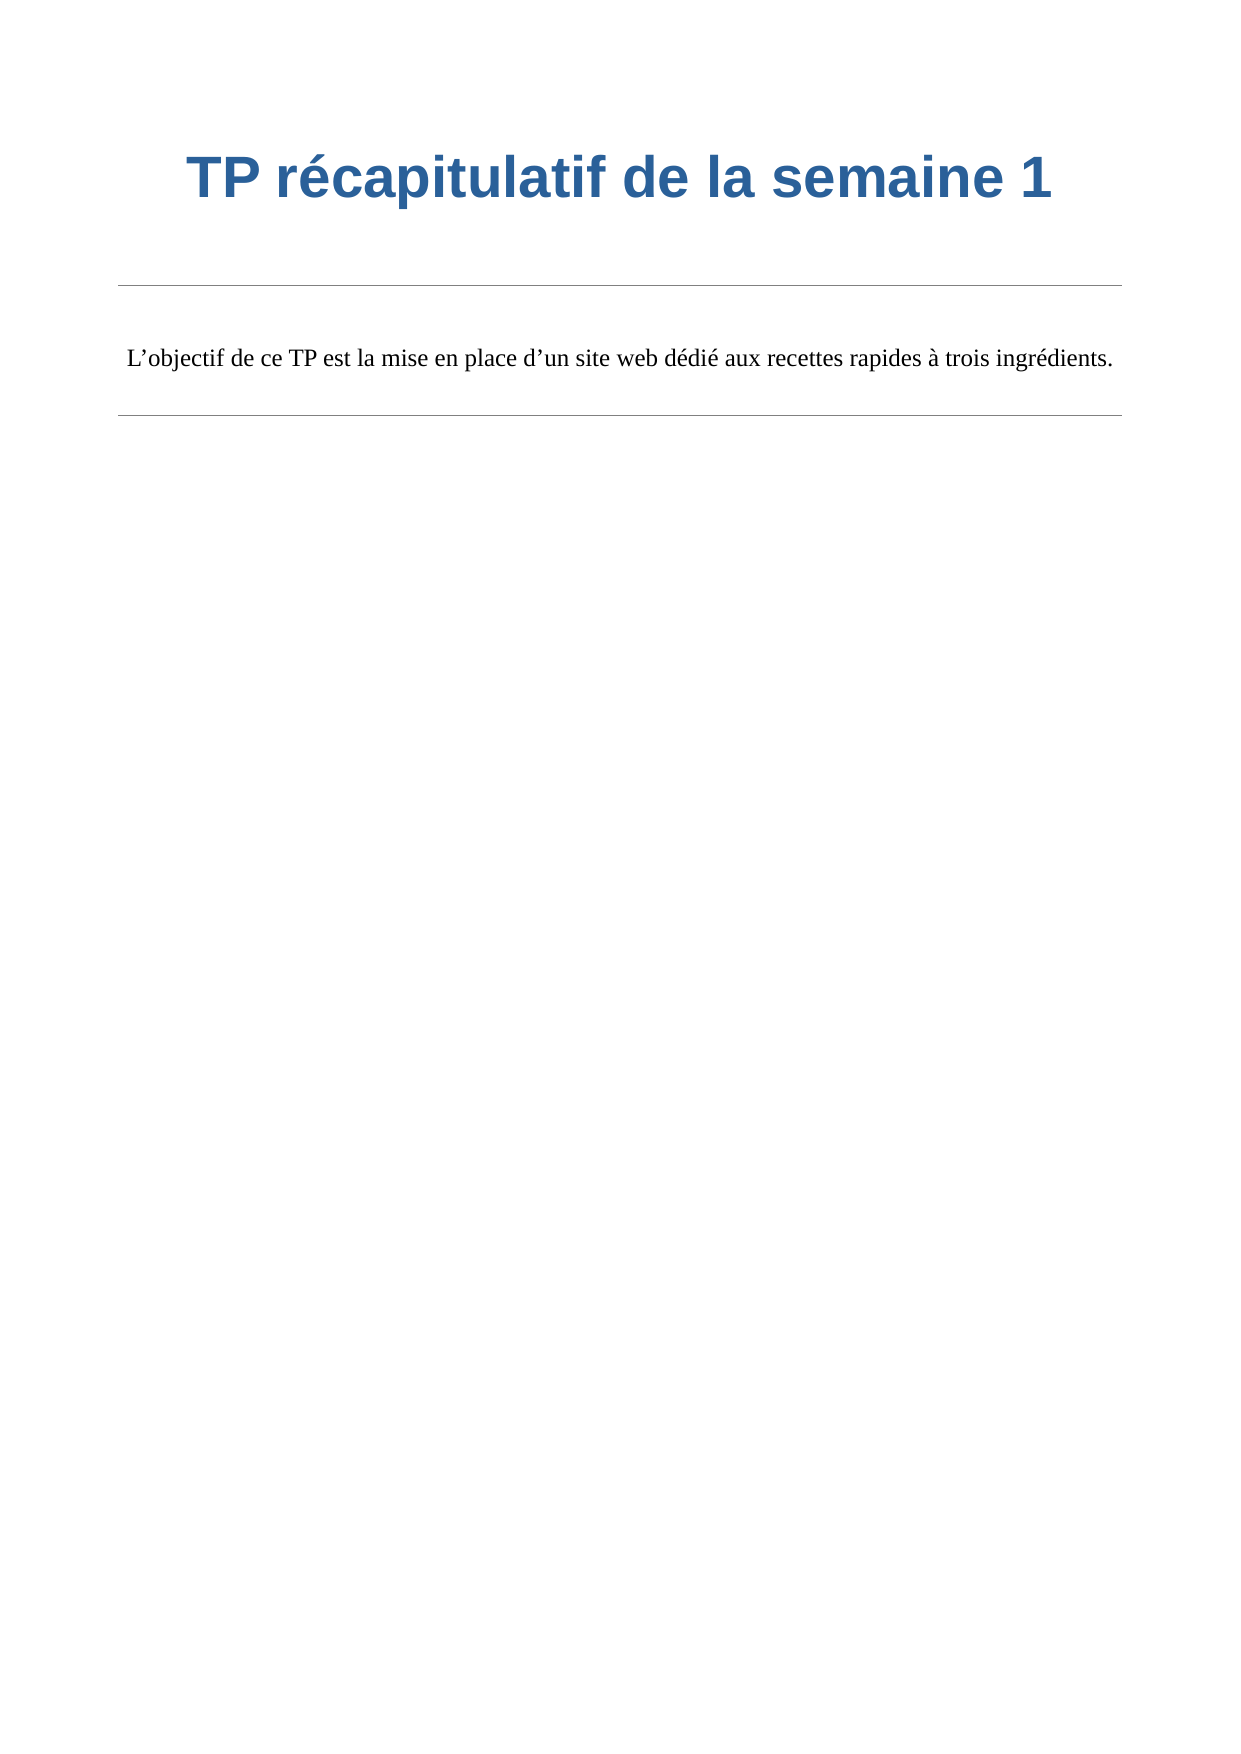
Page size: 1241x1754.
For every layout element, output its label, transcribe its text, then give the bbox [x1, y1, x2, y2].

title TP récapitulatif de la semaine 1 [118, 143, 1122, 210]
text L’objectif de ce TP est la mise en place d’un site web dédié aux recettes rapides à trois ingrédients. [118, 343, 1122, 372]
